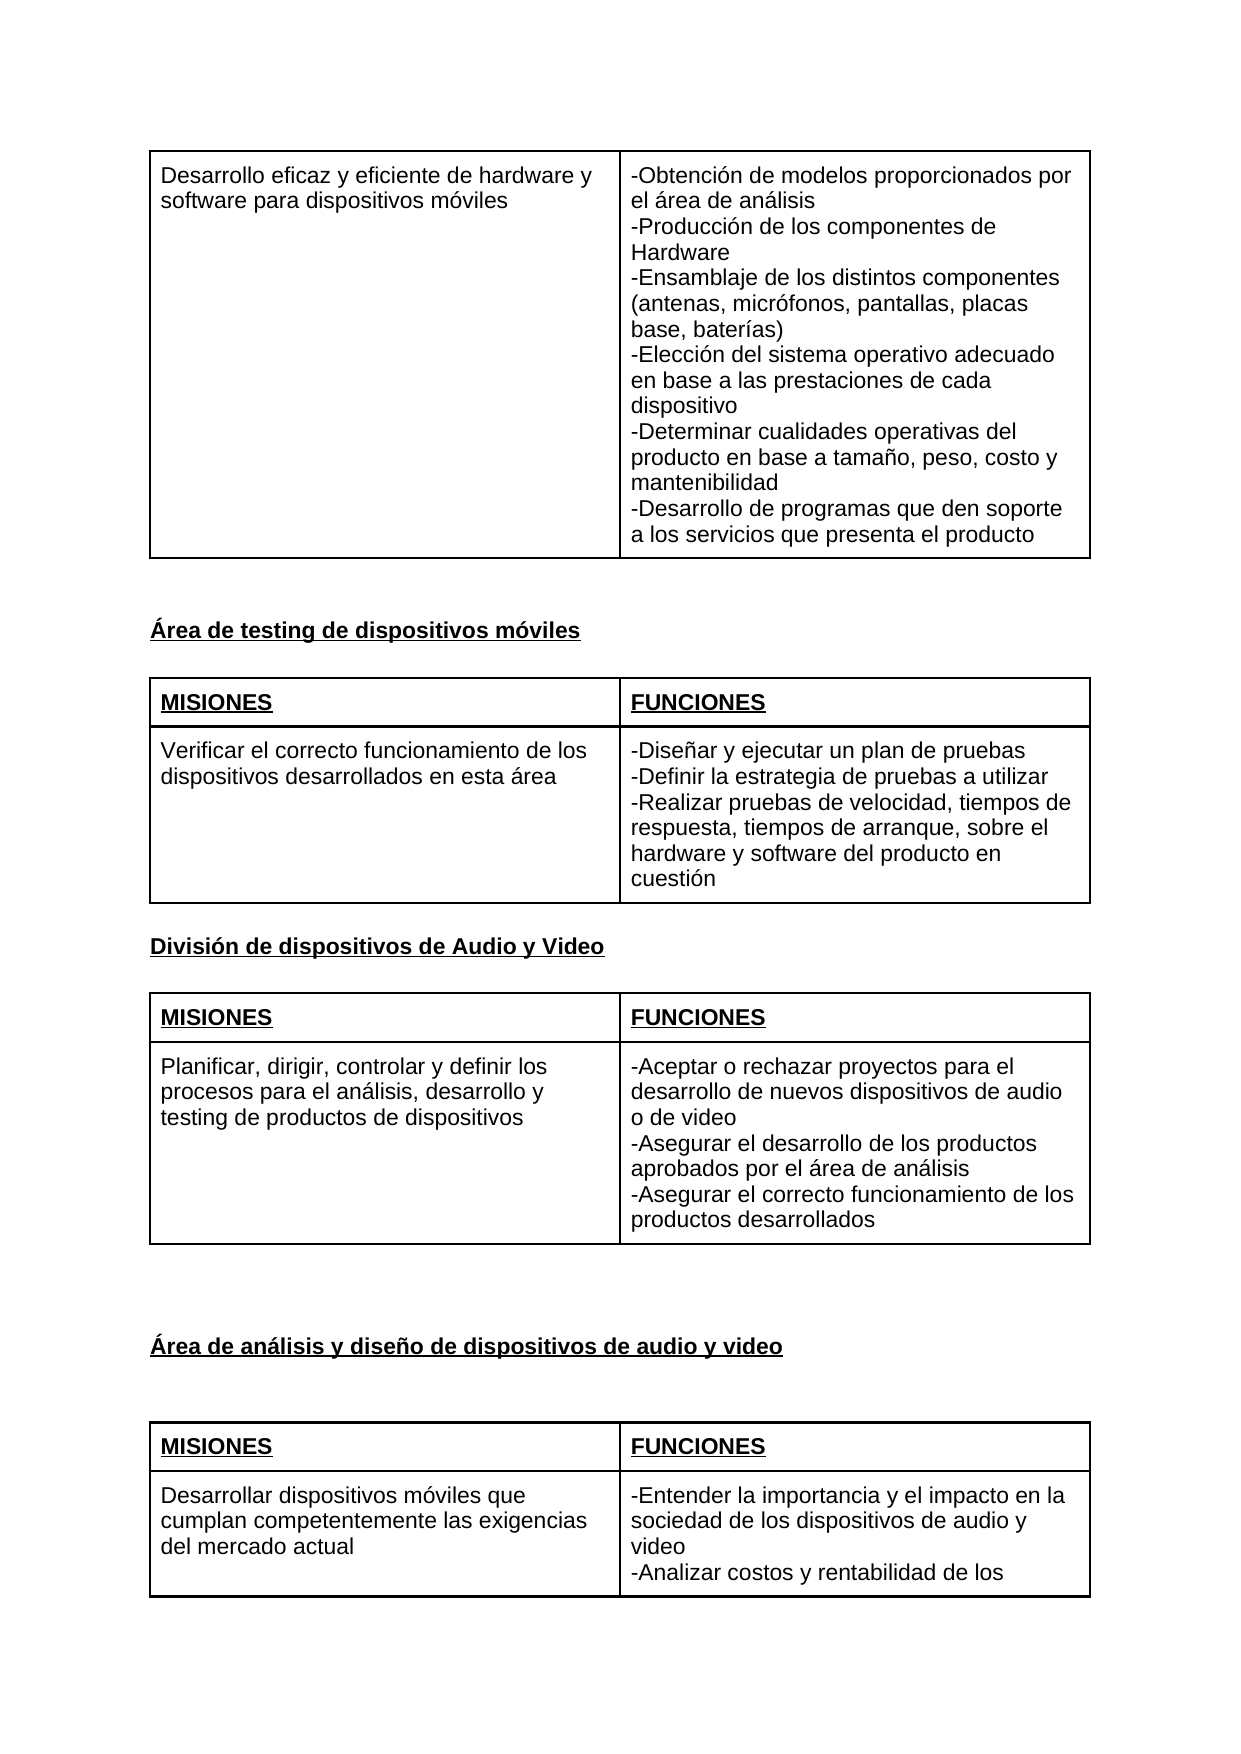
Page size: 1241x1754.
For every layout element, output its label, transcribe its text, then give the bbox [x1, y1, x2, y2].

table_header FUNCIONES [621, 679, 1089, 725]
table_header FUNCIONES [621, 1424, 1089, 1470]
table_header MISIONES [151, 679, 619, 725]
table_cell Planificar, dirigir, controlar y definir los procesos para el análisis, desarrollo y testing de productos de dispositivos [151, 1043, 619, 1243]
table_cell -Diseñar y ejecutar un plan de pruebas -Definir la estrategia de pruebas a utilizar -Realizar pruebas de velocidad, tiempos de respuesta, tiempos de arranque, sobre el hardware y software del producto en cuestión [621, 728, 1089, 902]
table_cell Verificar el correcto funcionamiento de los dispositivos desarrollados en esta área [151, 728, 619, 902]
text Área de testing de dispositivos móviles [150, 618, 1091, 644]
table_cell -Obtención de modelos proporcionados por el área de análisis -Producción de los componentes de Hardware -Ensamblaje de los distintos componentes (antenas, micrófonos, pantallas, placas base, baterías) -Elección del sistema operativo adecuado en base a las prestaciones de cada dispositivo -Determinar cualidades operativas del producto en base a tamaño, peso, costo y mantenibilidad -Desarrollo de programas que den soporte a los servicios que presenta el producto [621, 152, 1089, 557]
table_cell -Aceptar o rechazar proyectos para el desarrollo de nuevos dispositivos de audio o de video -Asegurar el desarrollo de los productos aprobados por el área de análisis -Asegurar el correcto funcionamiento de los productos desarrollados [621, 1043, 1089, 1243]
table_cell Desarrollar dispositivos móviles que cumplan competentemente las exigencias del mercado actual [151, 1472, 619, 1595]
table_header FUNCIONES [621, 994, 1089, 1041]
table_header MISIONES [151, 1424, 619, 1470]
table_cell -Entender la importancia y el impacto en la sociedad de los dispositivos de audio y video -Analizar costos y rentabilidad de los [621, 1472, 1089, 1595]
table_header MISIONES [151, 994, 619, 1041]
text División de dispositivos de Audio y Video [150, 933, 1091, 959]
text Área de análisis y diseño de dispositivos de audio y video [150, 1333, 1091, 1359]
table_cell Desarrollo eficaz y eficiente de hardware y software para dispositivos móviles [151, 152, 619, 557]
